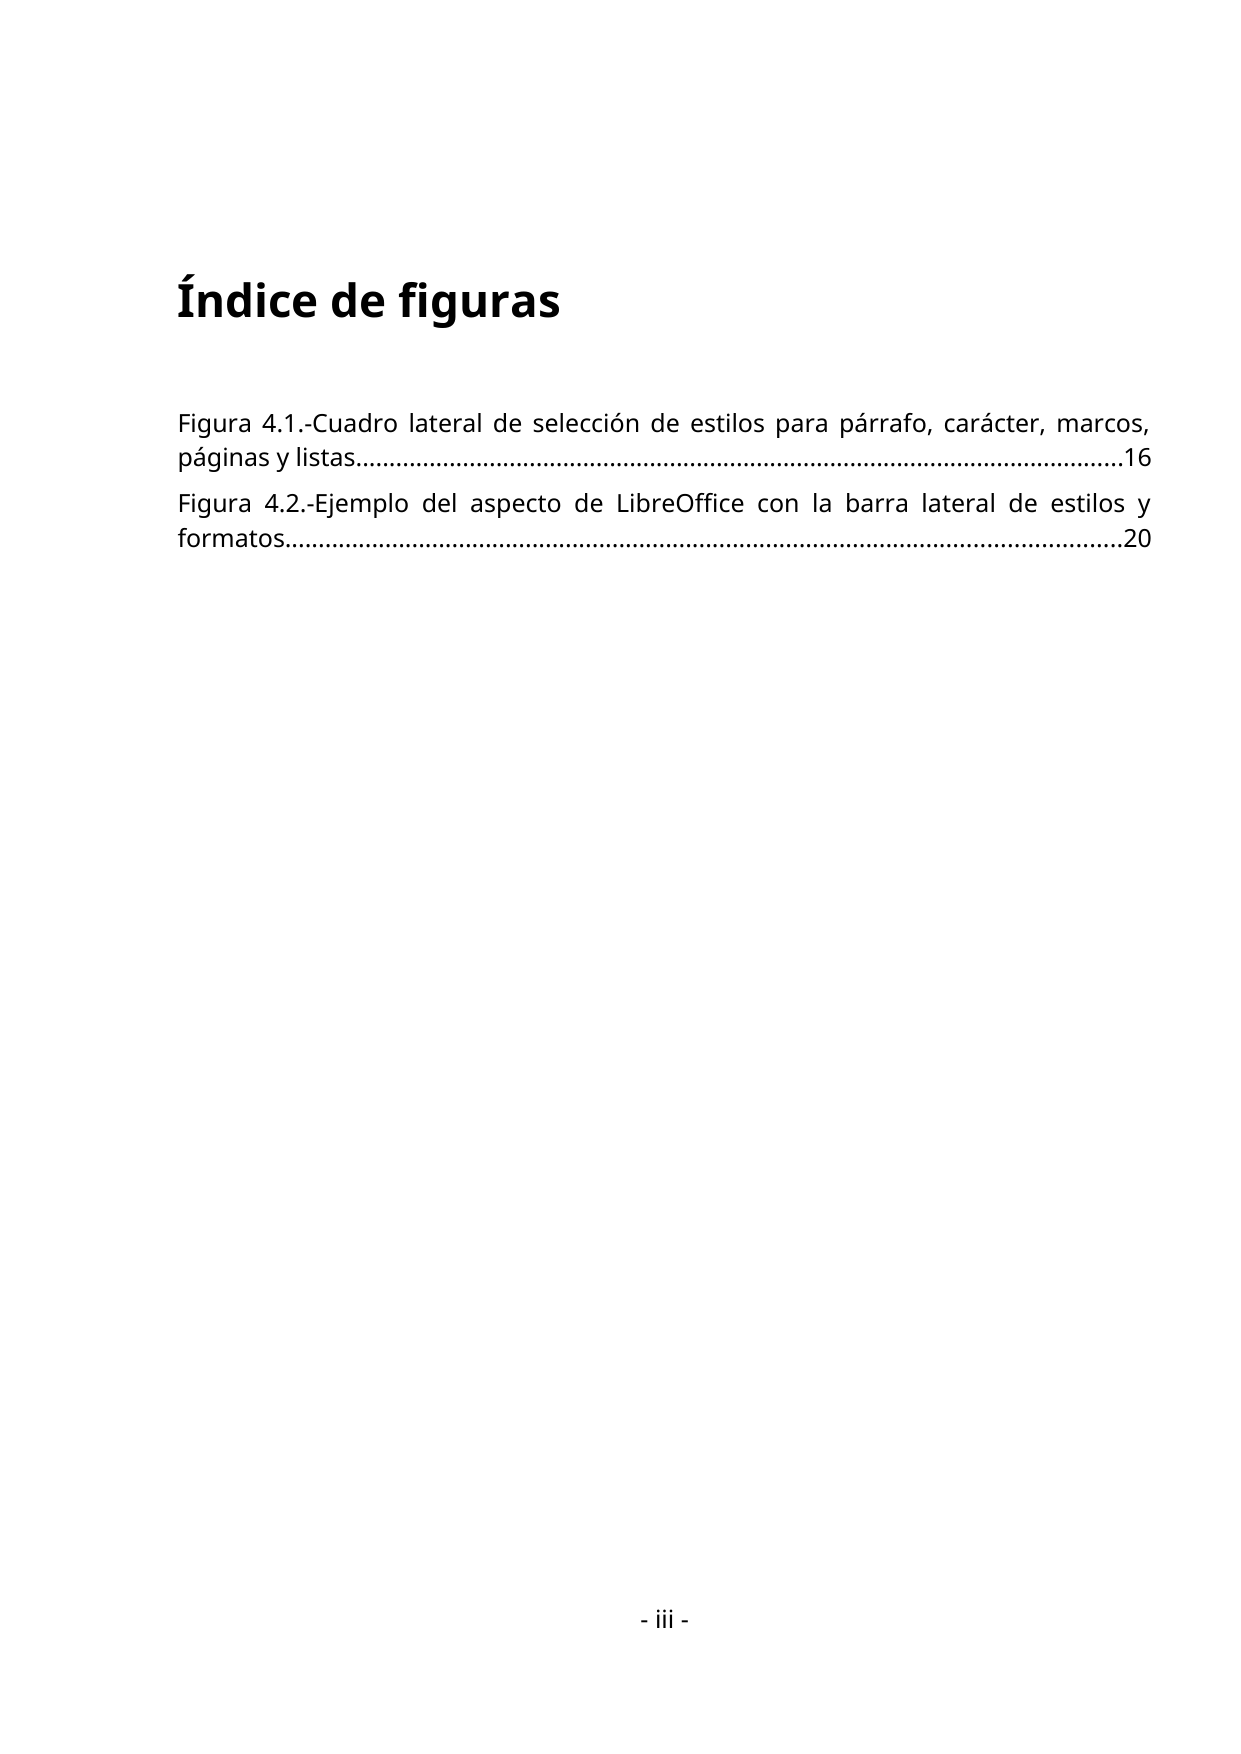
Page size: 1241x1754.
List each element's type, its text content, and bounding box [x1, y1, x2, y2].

text Figura 4.1.-Cuadro lateral de selección de estilos para párrafo, carácter, marcos, páginas y listas. 16 [177, 406, 1152, 474]
text Índice de figuras [177, 268, 1152, 331]
text Figura 4.2.-Ejemplo del aspecto de LibreOffice con la barra lateral de estilos y formatos. 20 [177, 486, 1152, 554]
